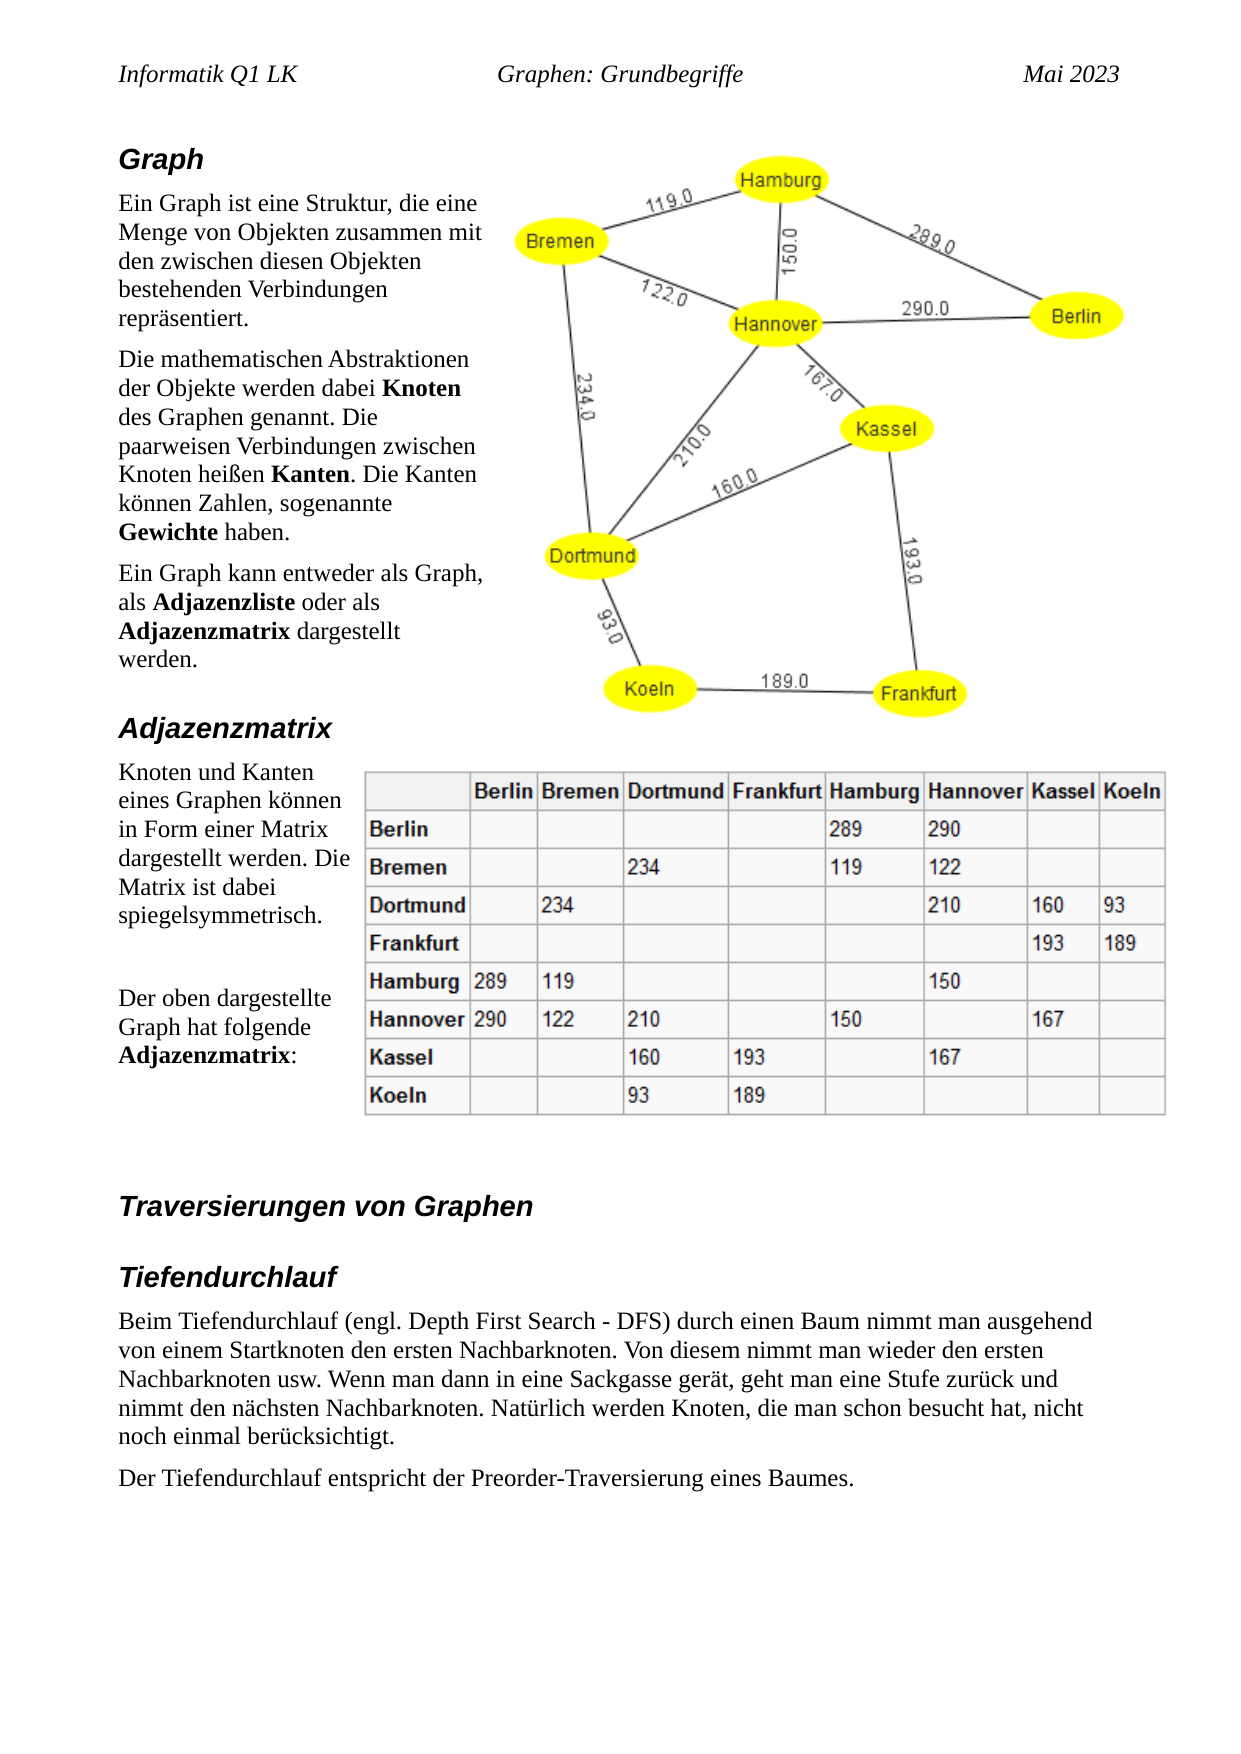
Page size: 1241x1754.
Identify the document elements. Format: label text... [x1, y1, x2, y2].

text Der oben dargestellte Graph hat folgende Adjazenzmatrix: [118, 983, 357, 1069]
picture [484, 113, 1144, 746]
text Die mathematischen Abstraktionen der Objekte werden dabei Knoten des Graphen genannt. Die paarweisen Verbindungen zwischen Knoten heißen Kanten. Die Kanten können Zahlen, sogenannte Gewichte haben. [118, 344, 484, 546]
text Ein Graph kann entweder als Graph, als Adjazenzliste oder als Adjazenzmatrix dargestellt werden. [118, 558, 484, 673]
subtitle Adjazenzmatrix [118, 711, 484, 744]
text Der Tiefendurchlauf entspricht der Preorder-Traversierung eines Baumes. [118, 1463, 1122, 1491]
text Knoten und Kanten eines Graphen können in Form einer Matrix dargestellt werden. Die Matrix ist dabei spiegelsymmetrisch. [118, 757, 1122, 929]
text Beim Tiefendurchlauf (engl. Depth First Search - DFS) durch einen Baum nimmt man ausgehend von einem Startknoten den ersten Nachbarknoten. Von diesem nimmt man wieder den ersten Nachbarknoten usw. Wenn man dann in eine Sackgasse gerät, geht man eine Stufe zurück und nimmt den nächsten Nachbarknoten. Natürlich werden Knoten, die man schon besucht hat, nicht noch einmal berücksichtigt. [118, 1306, 1122, 1450]
subtitle Graph [118, 142, 484, 176]
subtitle Tiefendurchlauf [118, 1260, 1122, 1294]
text Ein Graph ist eine Struktur, die eine Menge von Objekten zusammen mit den zwischen diesen Objekten bestehenden Verbindungen repräsentiert. [118, 188, 484, 332]
subtitle Traversierungen von Graphen [118, 1189, 1122, 1223]
